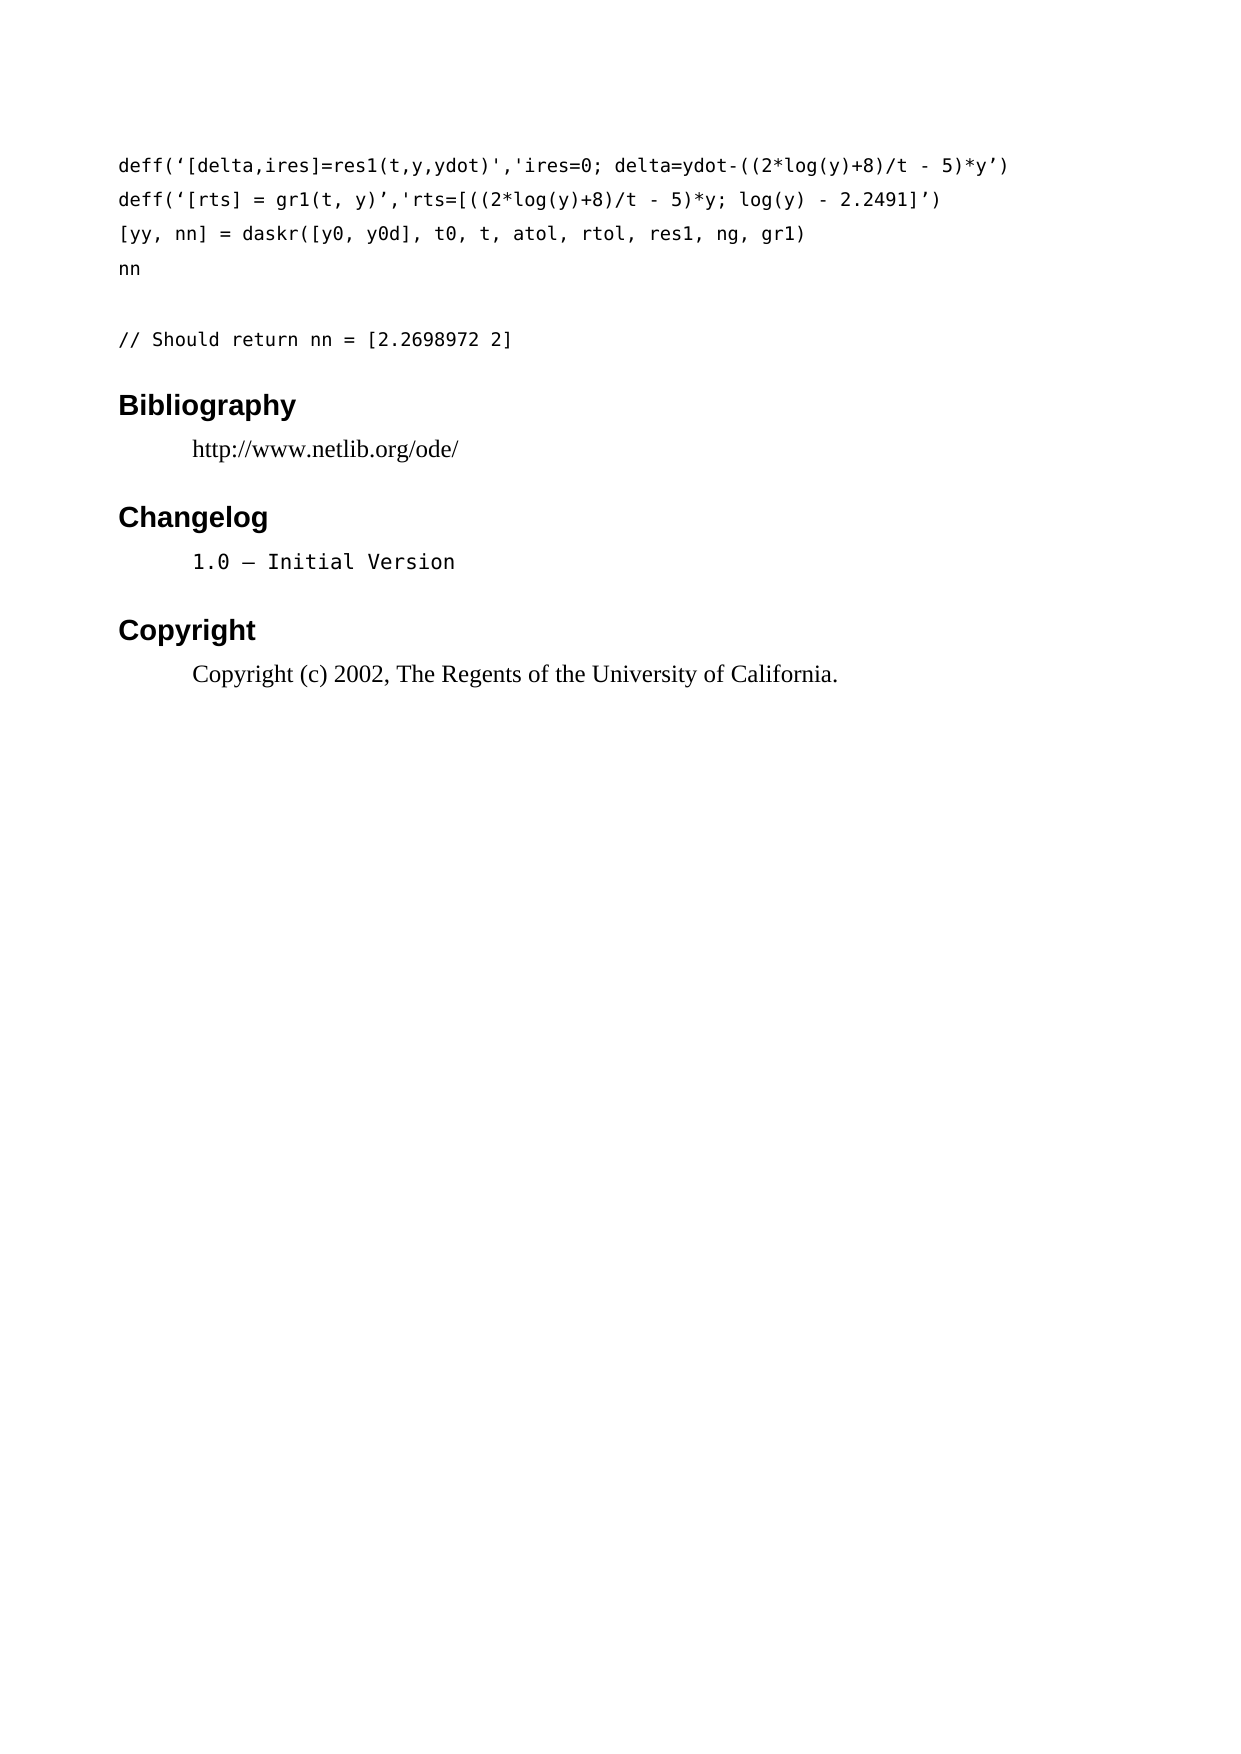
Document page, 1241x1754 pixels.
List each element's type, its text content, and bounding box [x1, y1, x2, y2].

subtitle Copyright [118, 613, 1122, 646]
text nn [118, 258, 1122, 280]
text [yy, nn] = daskr([y0, y0d], t0, t, atol, rtol, res1, ng, gr1) [118, 223, 1122, 245]
text http://www.netlib.org/ode/ [118, 434, 1122, 463]
text deff(‘[delta,ires]=res1(t,y,ydot)','ires=0; delta=ydot-((2*log(y)+8)/t - 5)*y’) [118, 155, 1122, 177]
subtitle Bibliography [118, 388, 1122, 422]
subtitle Changelog [118, 500, 1122, 534]
text deff(‘[rts] = gr1(t, y)’,'rts=[((2*log(y)+8)/t - 5)*y; log(y) - 2.2491]’) [118, 189, 1122, 211]
text Copyright (c) 2002, The Regents of the University of California. [118, 659, 1122, 687]
text // Should return nn = [2.2698972 2] [118, 329, 1122, 351]
text 1.0 – Initial Version [118, 546, 1122, 575]
